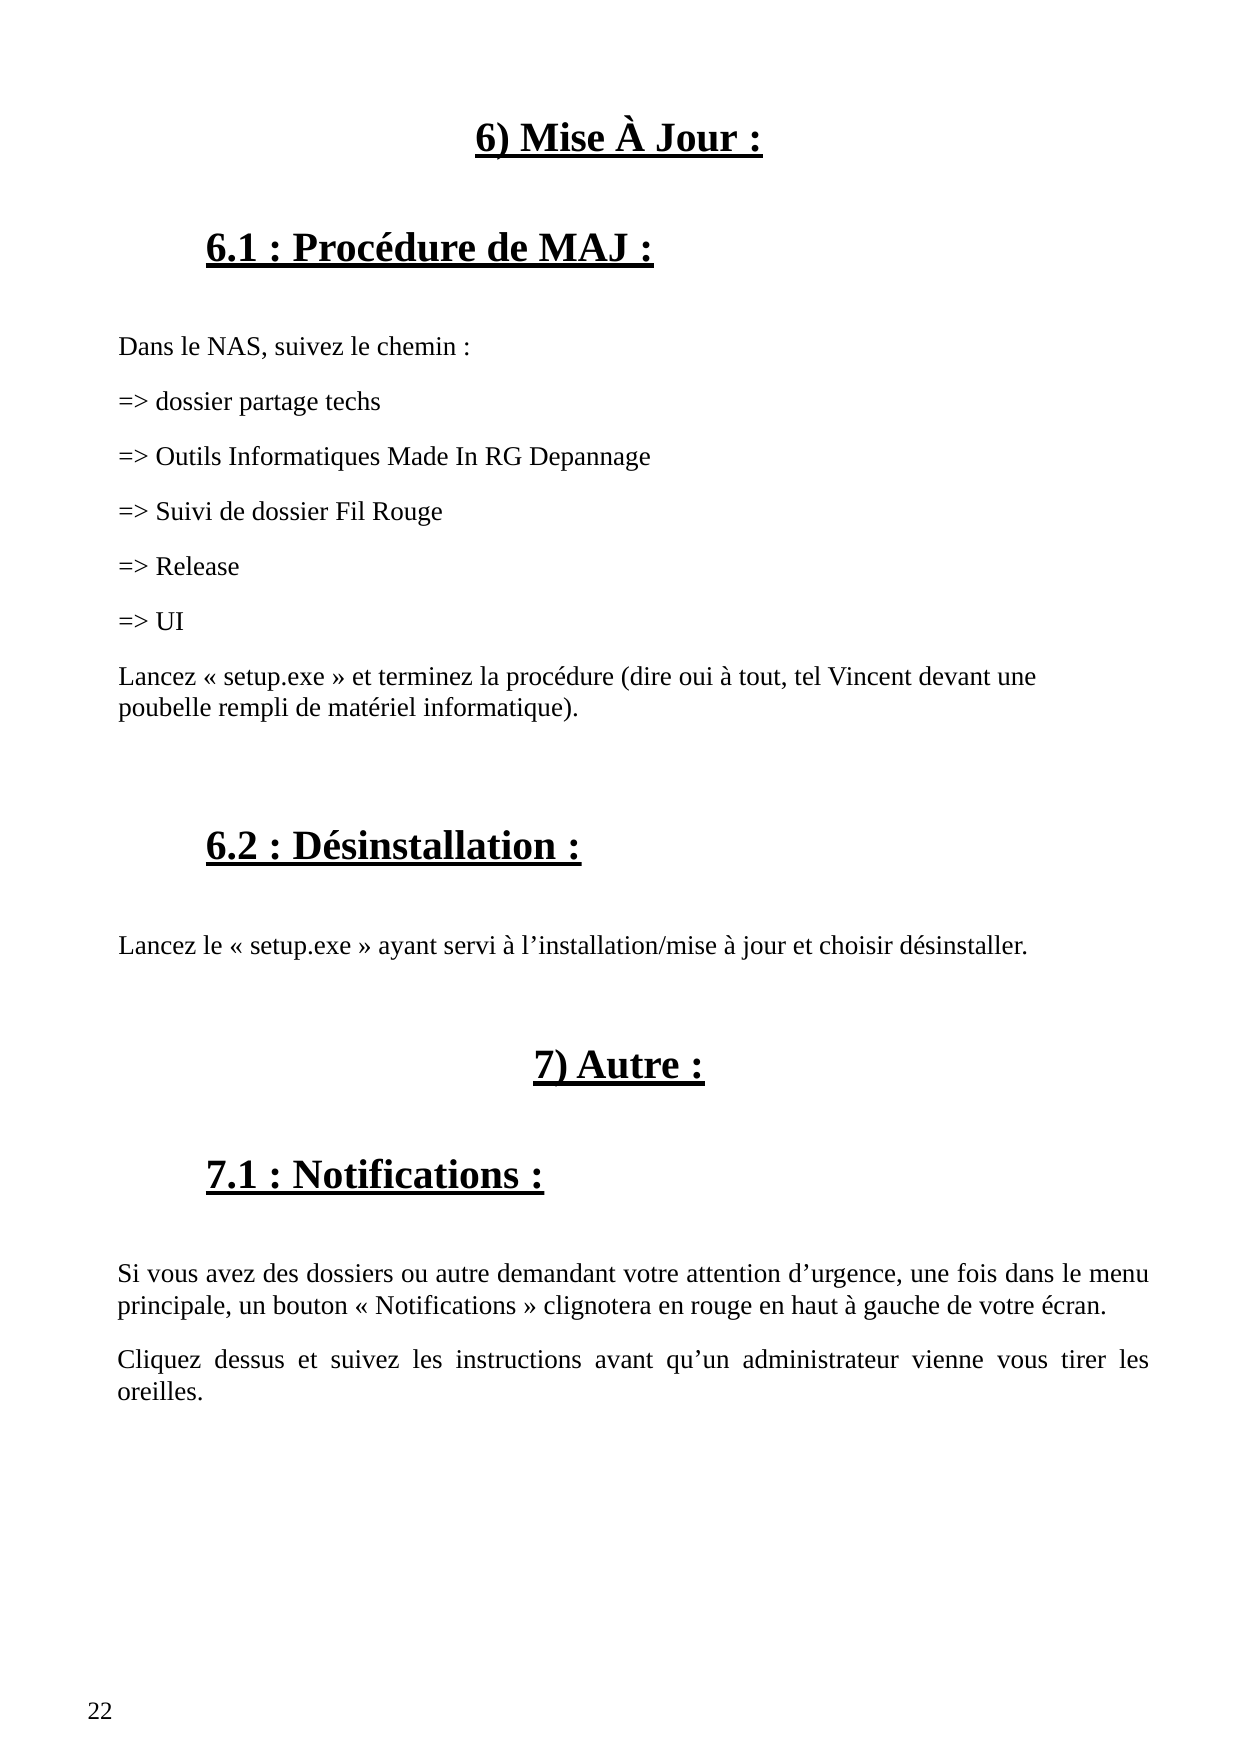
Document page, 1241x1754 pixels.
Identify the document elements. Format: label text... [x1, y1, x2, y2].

text Cliquez dessus et suivez les instructions avant qu’un administrateur vienne vous tirer les oreilles. [117, 1343, 1151, 1406]
text => UI [118, 605, 1106, 636]
subtitle 6.2 : Désinstallation : [206, 820, 1151, 868]
subtitle 6.1 : Procédure de MAJ : [206, 222, 1151, 270]
text Dans le NAS, suivez le chemin : [118, 330, 1106, 361]
text Lancez « setup.exe » et terminez la procédure (dire oui à tout, tel Vincent devant une poubelle rempli de matériel informatique). [118, 659, 1106, 722]
subtitle 7.1 : Notifications : [206, 1149, 1151, 1197]
text Si vous avez des dossiers ou autre demandant votre attention d’urgence, une fois dans le menu principale, un bouton « Notifications » clignotera en rouge en haut à gauche de votre écran. [117, 1258, 1151, 1320]
subtitle 7) Autre : [87, 1040, 1151, 1088]
subtitle 6) Mise À Jour : [87, 112, 1151, 160]
text => dossier partage techs [118, 385, 1106, 416]
text => Suivi de dossier Fil Rouge [118, 495, 1106, 526]
text => Outils Informatiques Made In RG Depannage [118, 440, 1106, 471]
text Lancez le « setup.exe » ayant servi à l’installation/mise à jour et choisir désinstaller. [118, 929, 1151, 960]
text => Release [118, 550, 1106, 581]
